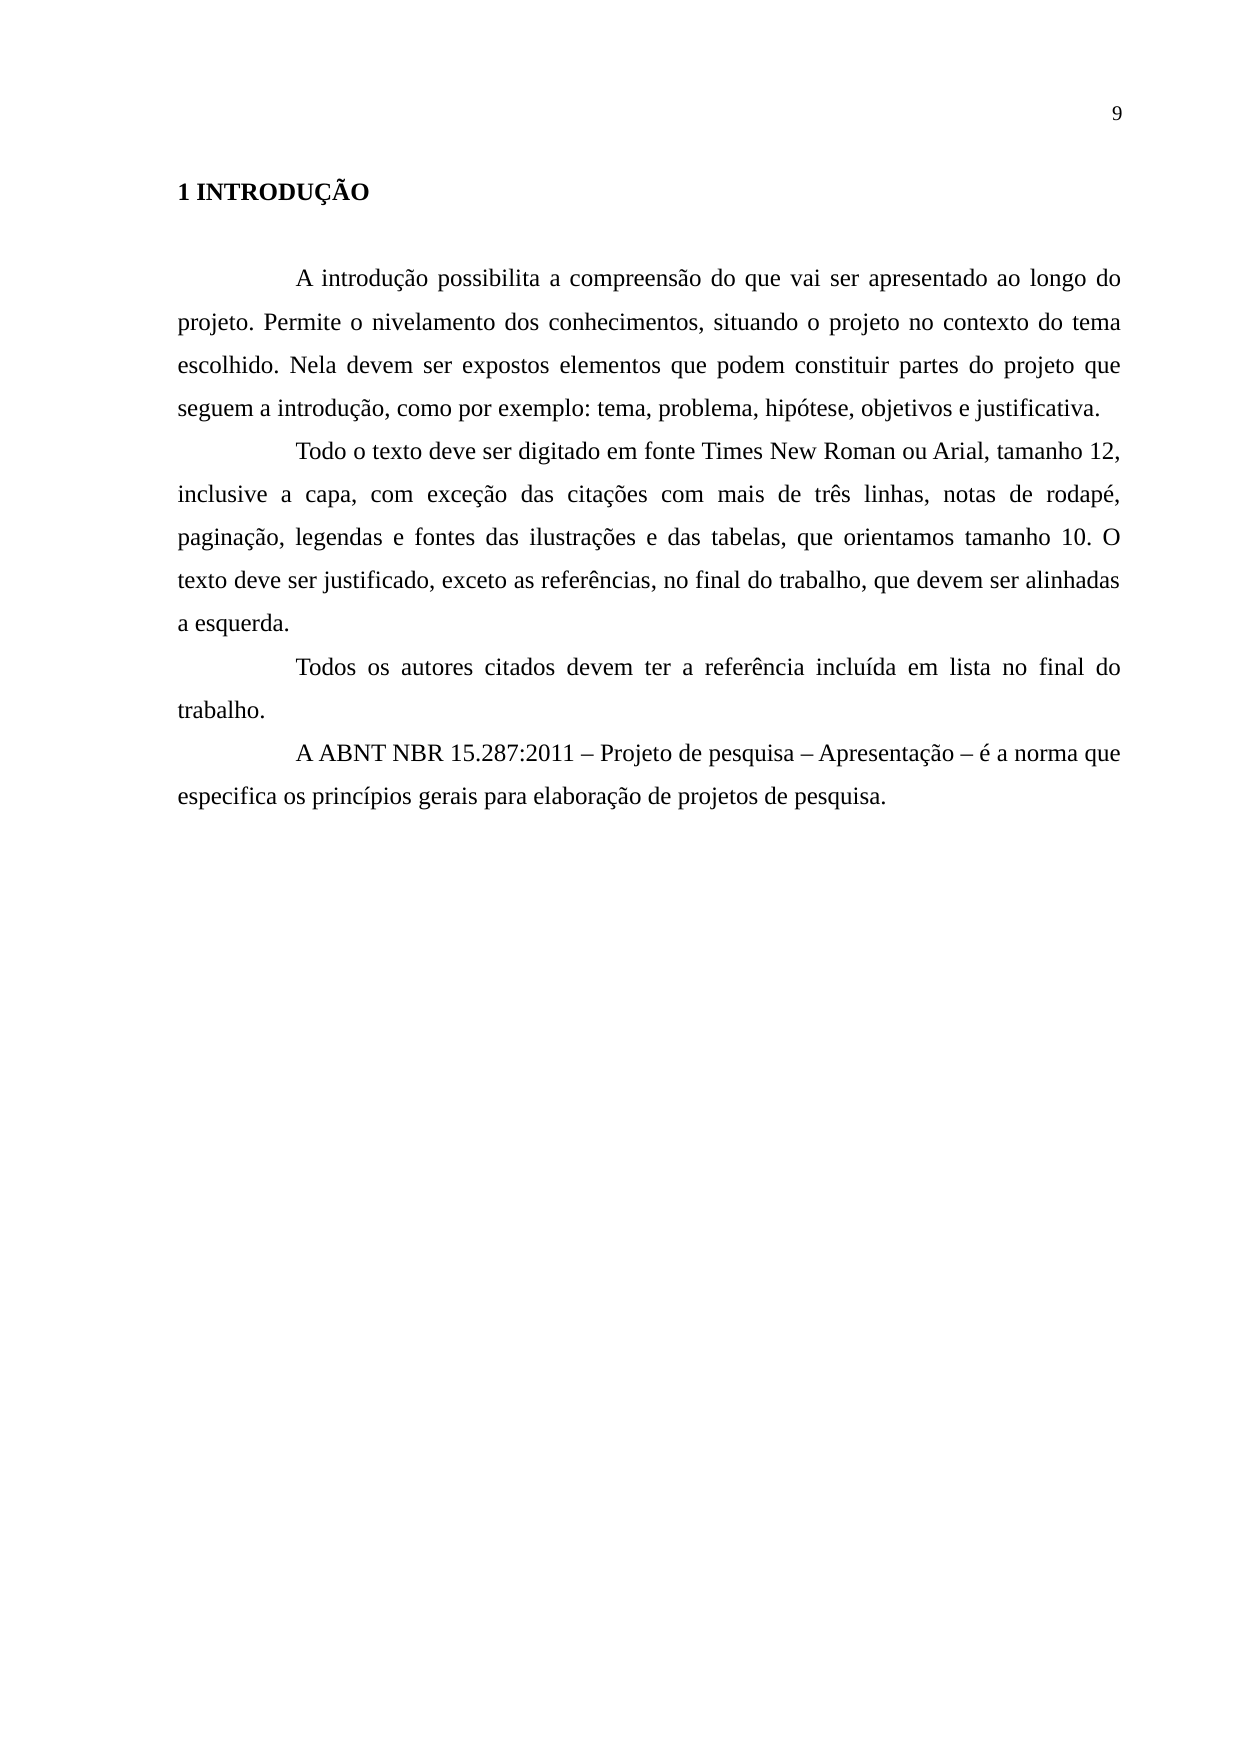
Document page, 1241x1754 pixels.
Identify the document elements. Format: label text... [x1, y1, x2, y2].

text 1 INTRODUÇÃO [177, 177, 1122, 206]
text Todo o texto deve ser digitado em fonte Times New Roman ou Arial, tamanho 12, inclusive a capa, com exceção das citações com mais de três linhas, notas de rodapé, paginação, legendas e fontes das ilustrações e das tabelas, que orientamos tamanho 10. O texto deve ser justificado, exceto as referências, no final do trabalho, que devem ser alinhadas a esquerda. [177, 436, 1122, 637]
text A ABNT NBR 15.287:2011 – Projeto de pesquisa – Apresentação – é a norma que especifica os princípios gerais para elaboração de projetos de pesquisa. [177, 738, 1122, 810]
text Todos os autores citados devem ter a referência incluída em lista no final do trabalho. [177, 652, 1122, 723]
text A introdução possibilita a compreensão do que vai ser apresentado ao longo do projeto. Permite o nivelamento dos conhecimentos, situando o projeto no contexto do tema escolhido. Nela devem ser expostos elementos que podem constituir partes do projeto que seguem a introdução, como por exemplo: tema, problema, hipótese, objetivos e justificativa. [177, 263, 1122, 422]
